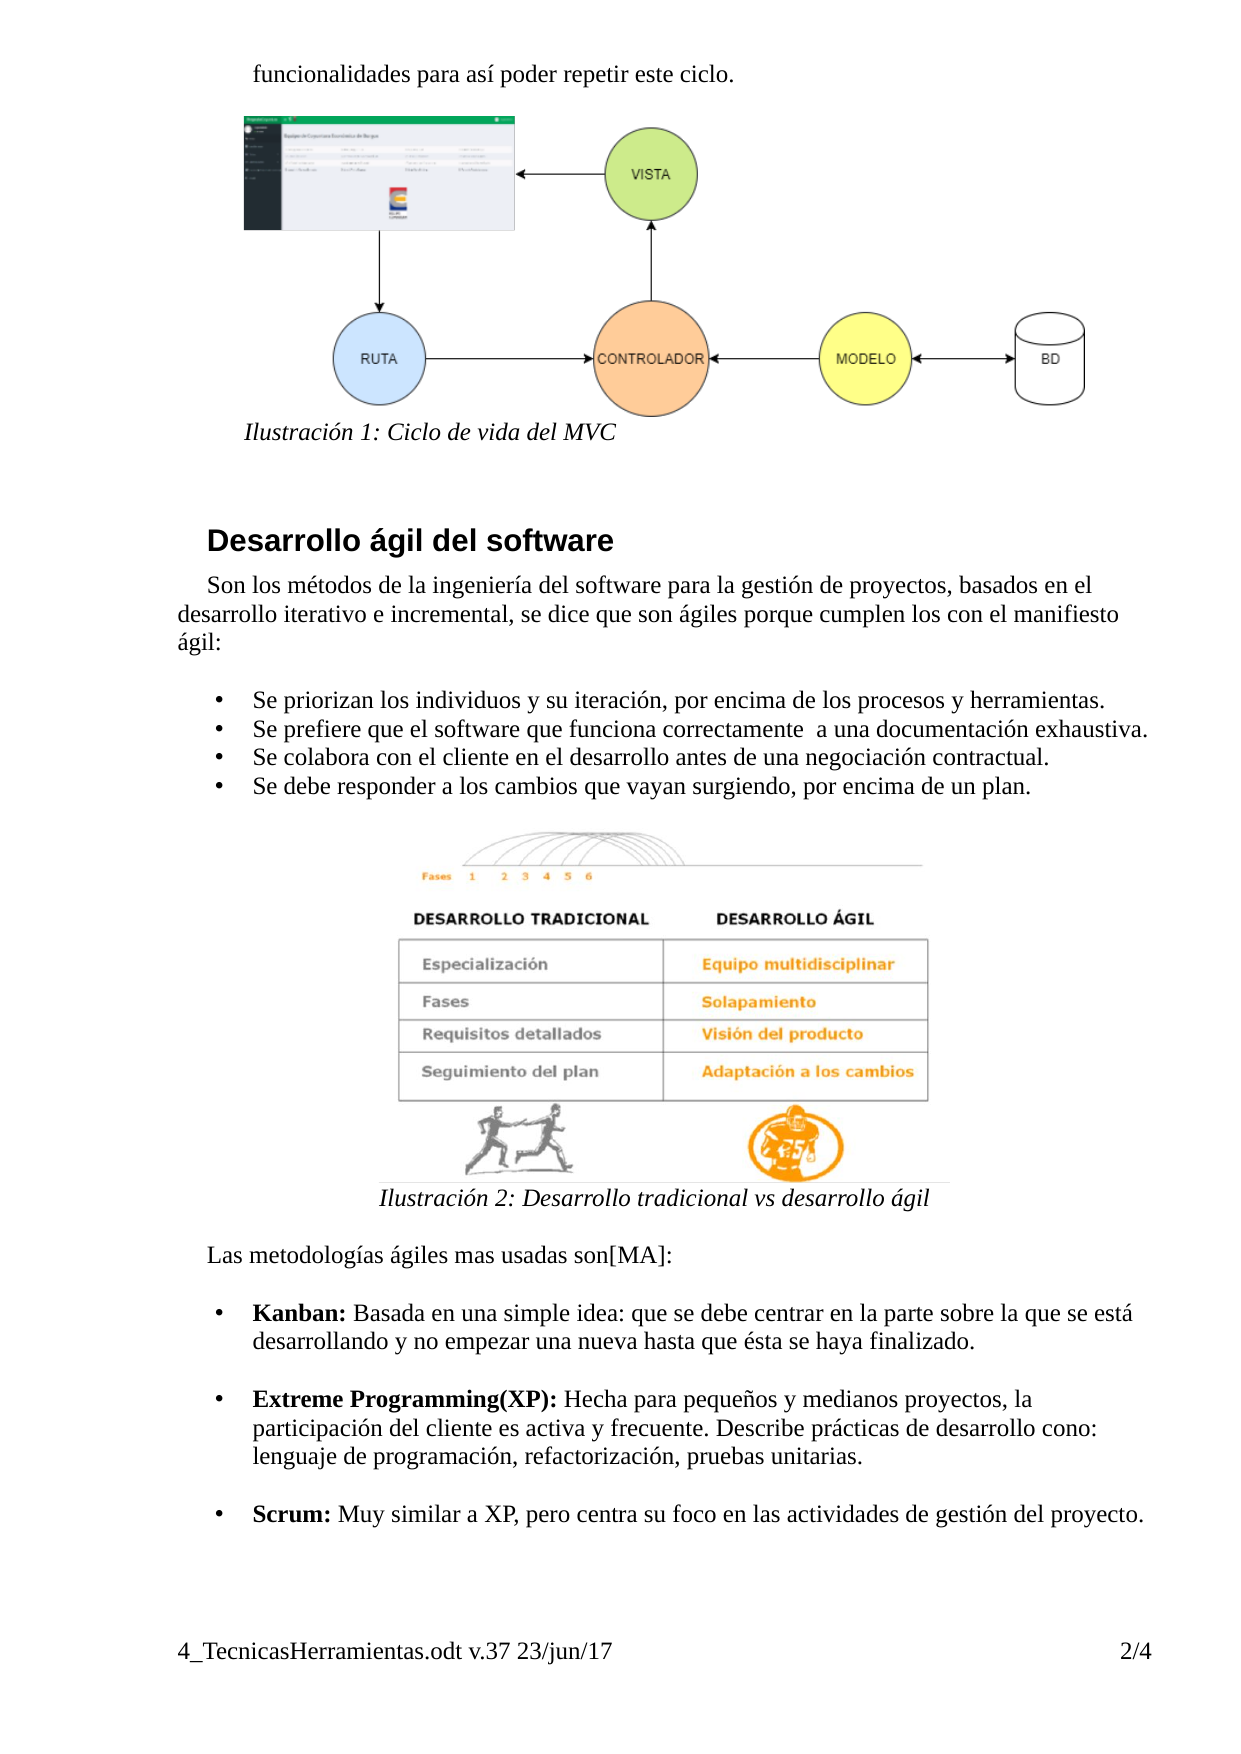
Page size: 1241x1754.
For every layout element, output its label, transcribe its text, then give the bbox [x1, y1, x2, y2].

list Extreme Programming(XP): Hecha para pequeños y medianos proyectos, la participación del cliente es activa y frecuente. Describe prácticas de desarrollo cono: lenguaje de programación, refactorización, pruebas unitarias. [215, 1384, 1152, 1470]
text Ilustración 2: Desarrollo tradicional vs desarrollo ágil [379, 1183, 950, 1211]
picture [243, 116, 1085, 417]
list funcionalidades para así poder repetir este ciclo. [215, 59, 1152, 88]
list Se priorizan los individuos y su iteración, por encima de los procesos y herramientas. [215, 685, 1152, 714]
list Kanban: Basada en una simple idea: que se debe centrar en la parte sobre la que se está desarrollando y no empezar una nueva hasta que ésta se haya finalizado. [215, 1298, 1152, 1355]
subtitle Desarrollo ágil del software [207, 522, 1152, 558]
list Se prefiere que el software que funciona correctamente a una documentación exhaustiva. [215, 714, 1152, 742]
picture [378, 828, 950, 1183]
list Scrum: Muy similar a XP, pero centra su foco en las actividades de gestión del proyecto. [215, 1499, 1152, 1528]
text Son los métodos de la ingeniería del software para la gestión de proyectos, basados en el desarrollo iterativo e incremental, se dice que son ágiles porque cumplen los con el manifiesto ágil: [177, 570, 1152, 656]
list Se debe responder a los cambios que vayan surgiendo, por encima de un plan. [215, 771, 1152, 800]
text Ilustración 1: Ciclo de vida del MVC [244, 417, 1085, 446]
list Se colabora con el cliente en el desarrollo antes de una negociación contractual. [215, 742, 1152, 771]
text Las metodologías ágiles mas usadas son[MA]: [177, 1240, 1152, 1269]
